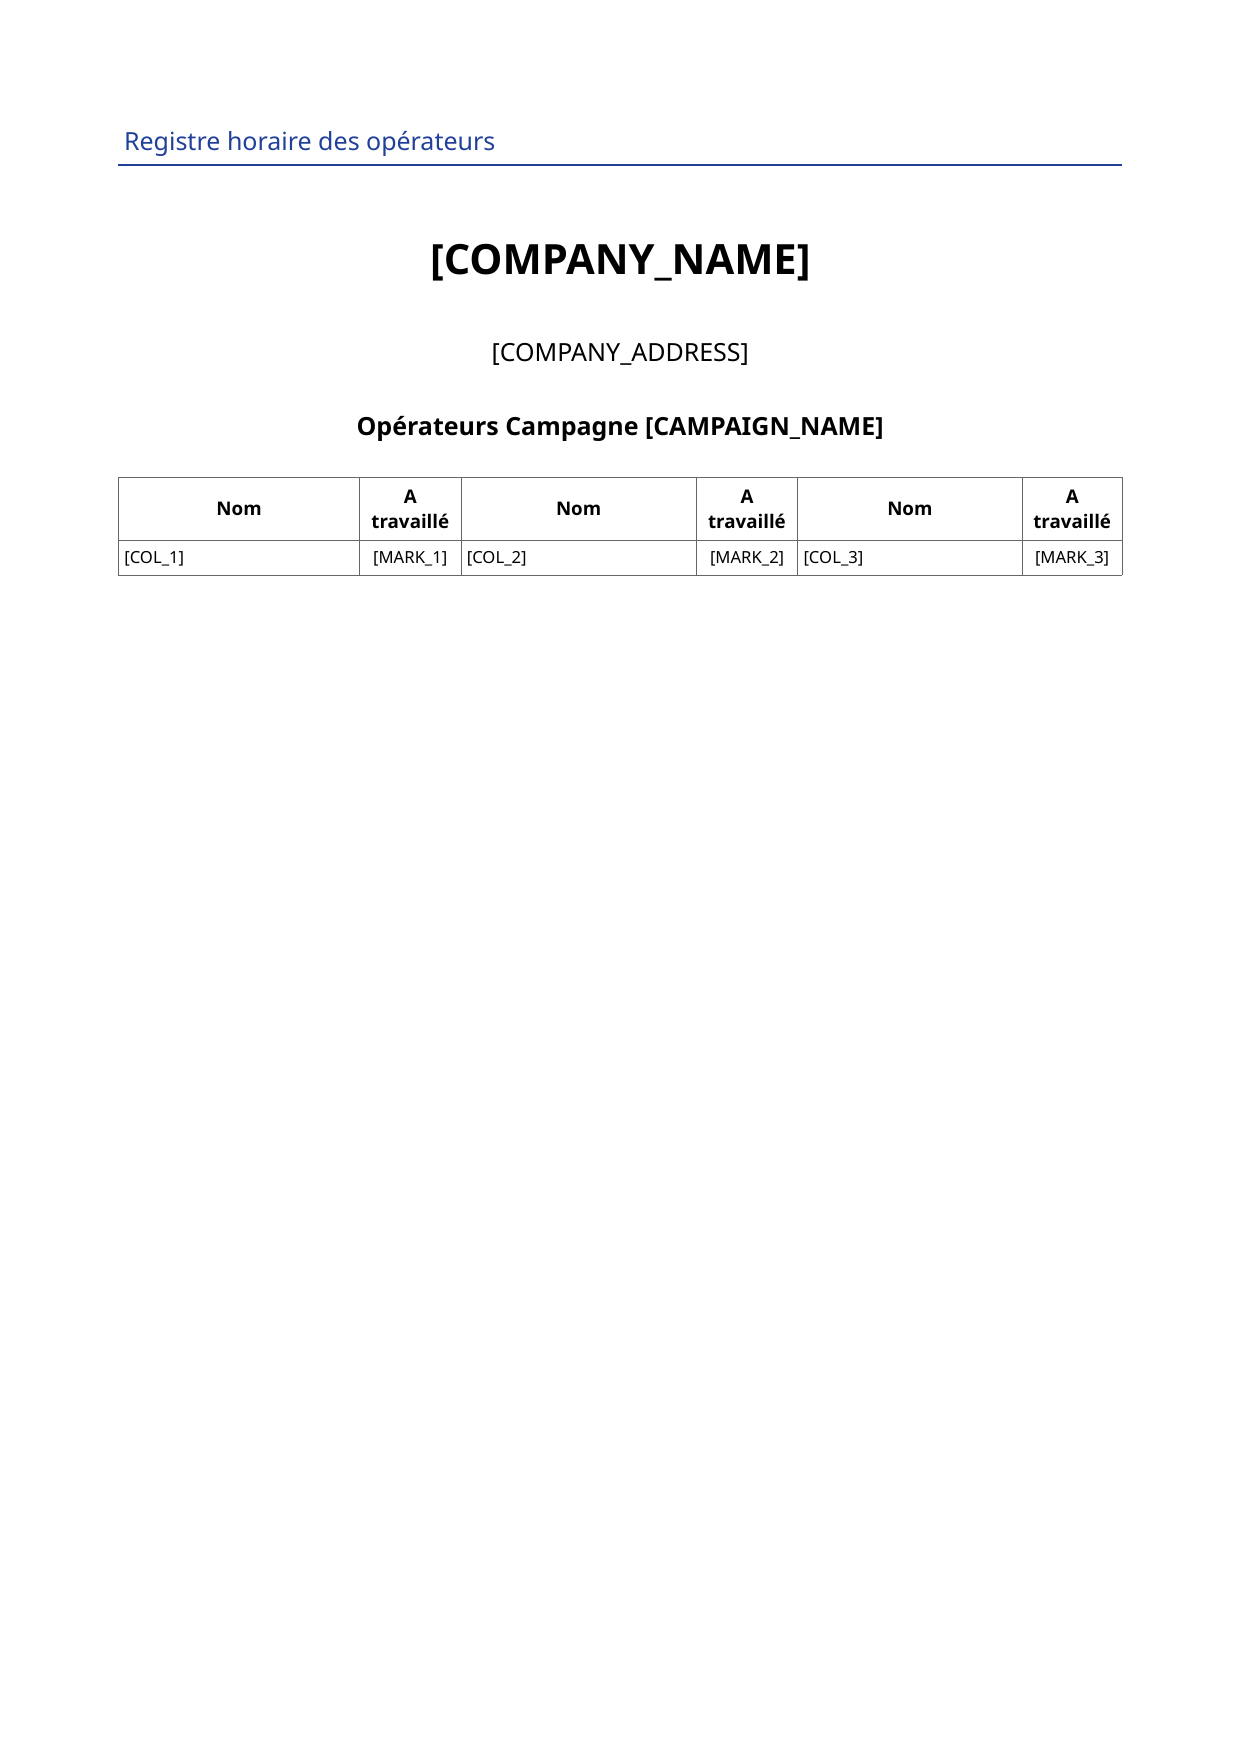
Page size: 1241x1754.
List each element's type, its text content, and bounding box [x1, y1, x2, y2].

table_cell [MARK_2] [697, 541, 797, 574]
table_header Nom [462, 478, 696, 540]
table_cell [118, 292, 1122, 329]
table_cell [MARK_1] [360, 541, 461, 574]
table_header [COMPANY_NAME] [118, 224, 1122, 292]
table_header Nom [119, 478, 359, 540]
table_header A travaillé [697, 478, 797, 540]
text Opérateurs Campagne [CAMPAIGN_NAME] [118, 409, 1122, 443]
table_cell [COMPANY_ADDRESS] [118, 329, 1122, 375]
table_cell [MARK_3] [1023, 541, 1122, 574]
table_header A travaillé [1023, 478, 1122, 540]
table_header Nom [798, 478, 1022, 540]
table_header A travaillé [360, 478, 461, 540]
table_cell [COL_3] [798, 541, 1022, 574]
table_cell [COL_1] [119, 541, 359, 574]
table_cell [COL_2] [462, 541, 696, 574]
